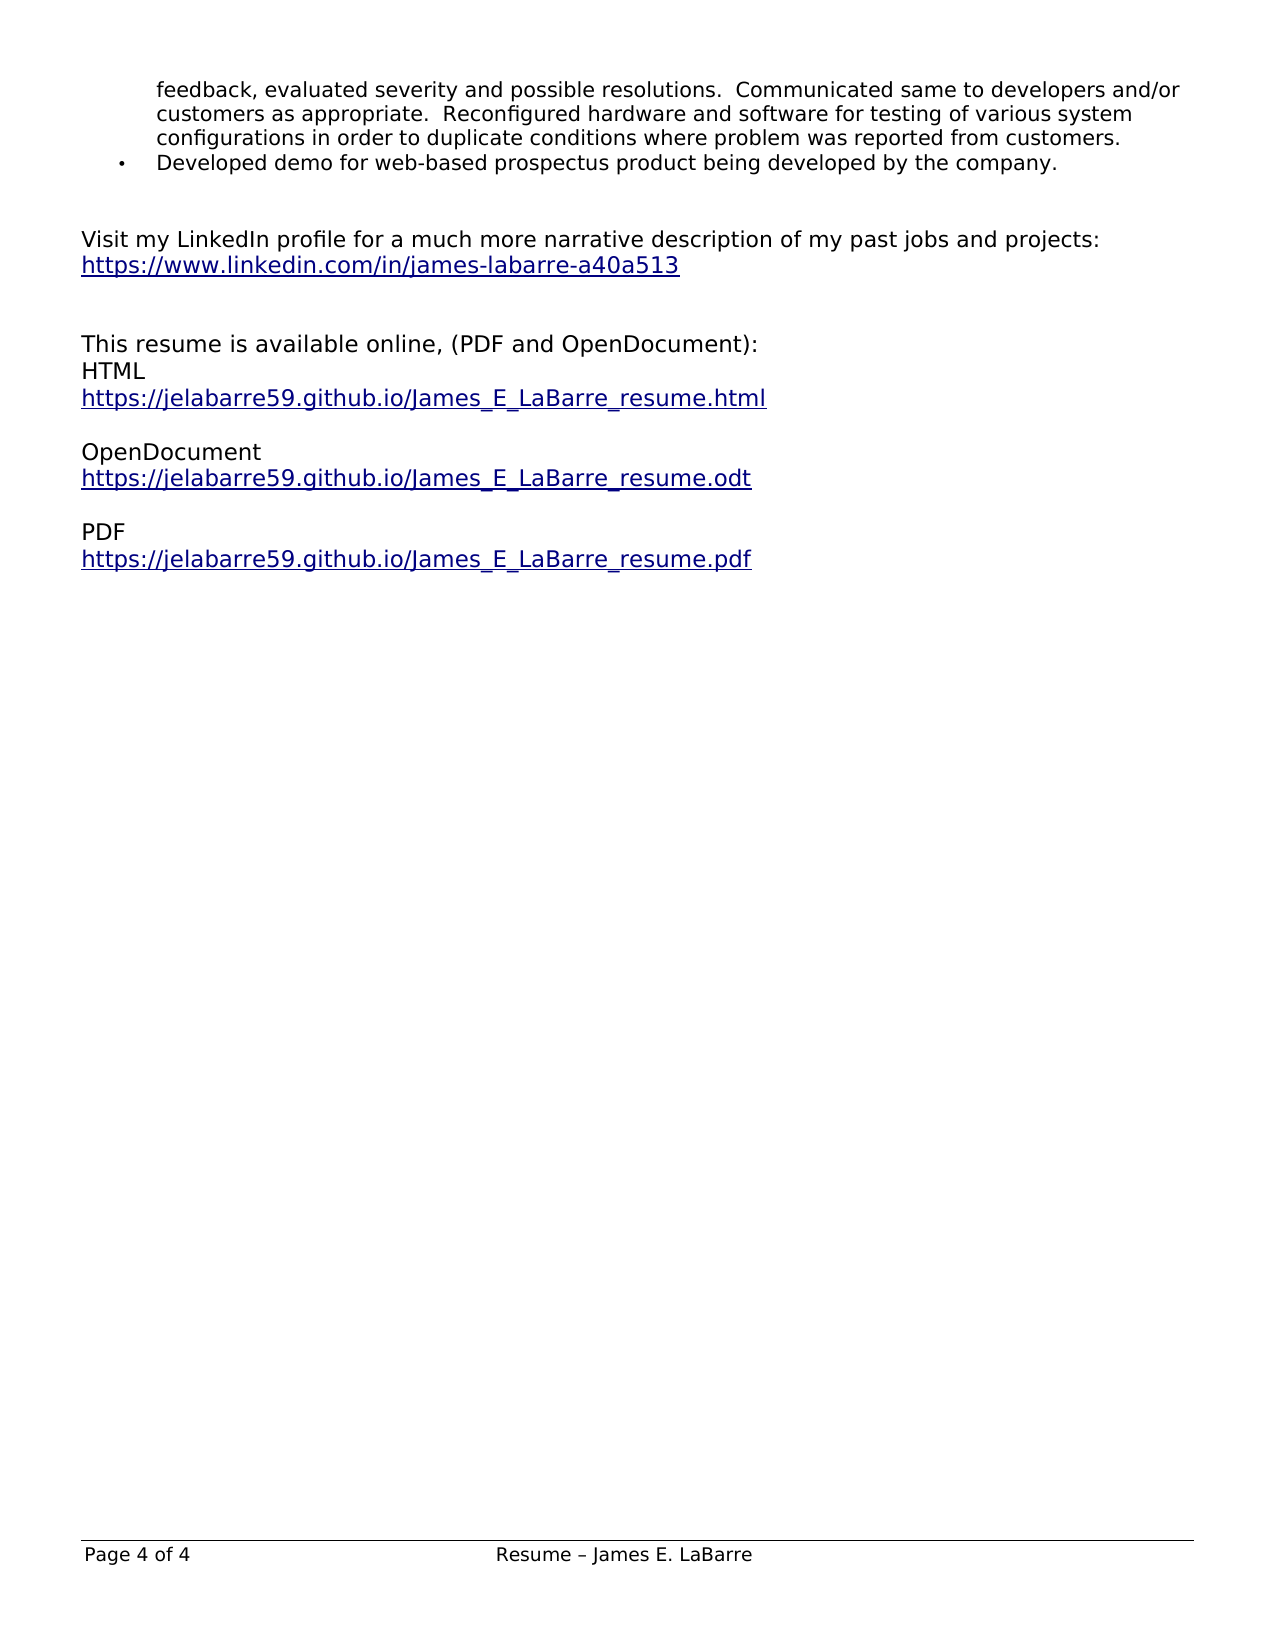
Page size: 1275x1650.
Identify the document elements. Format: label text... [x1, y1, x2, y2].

subtitle PDF [81, 519, 1194, 546]
subtitle Developed demo for web-based prospectus product being developed by the company. [118, 151, 1194, 175]
subtitle HTML https://jelabarre59.github.io/James_E_LaBarre_resume.html [81, 358, 1194, 412]
subtitle Visit my LinkedIn profile for a much more narrative description of my past jobs and projects: https://www.linkedin.com/in/james-labarre-a40a513 [81, 227, 1194, 279]
subtitle https://jelabarre59.github.io/James_E_LaBarre_resume.odt [81, 465, 1194, 492]
subtitle OpenDocument [81, 439, 1194, 465]
subtitle feedback, evaluated severity and possible resolutions. Communicated same to developers and/or customers as appropriate. Reconfigured hardware and software for testing of various system configurations in order to duplicate conditions where problem was reported from customers. [118, 78, 1194, 151]
subtitle https://jelabarre59.github.io/James_E_LaBarre_resume.pdf [81, 546, 1194, 572]
subtitle This resume is available online, (PDF and OpenDocument): [81, 332, 1194, 358]
